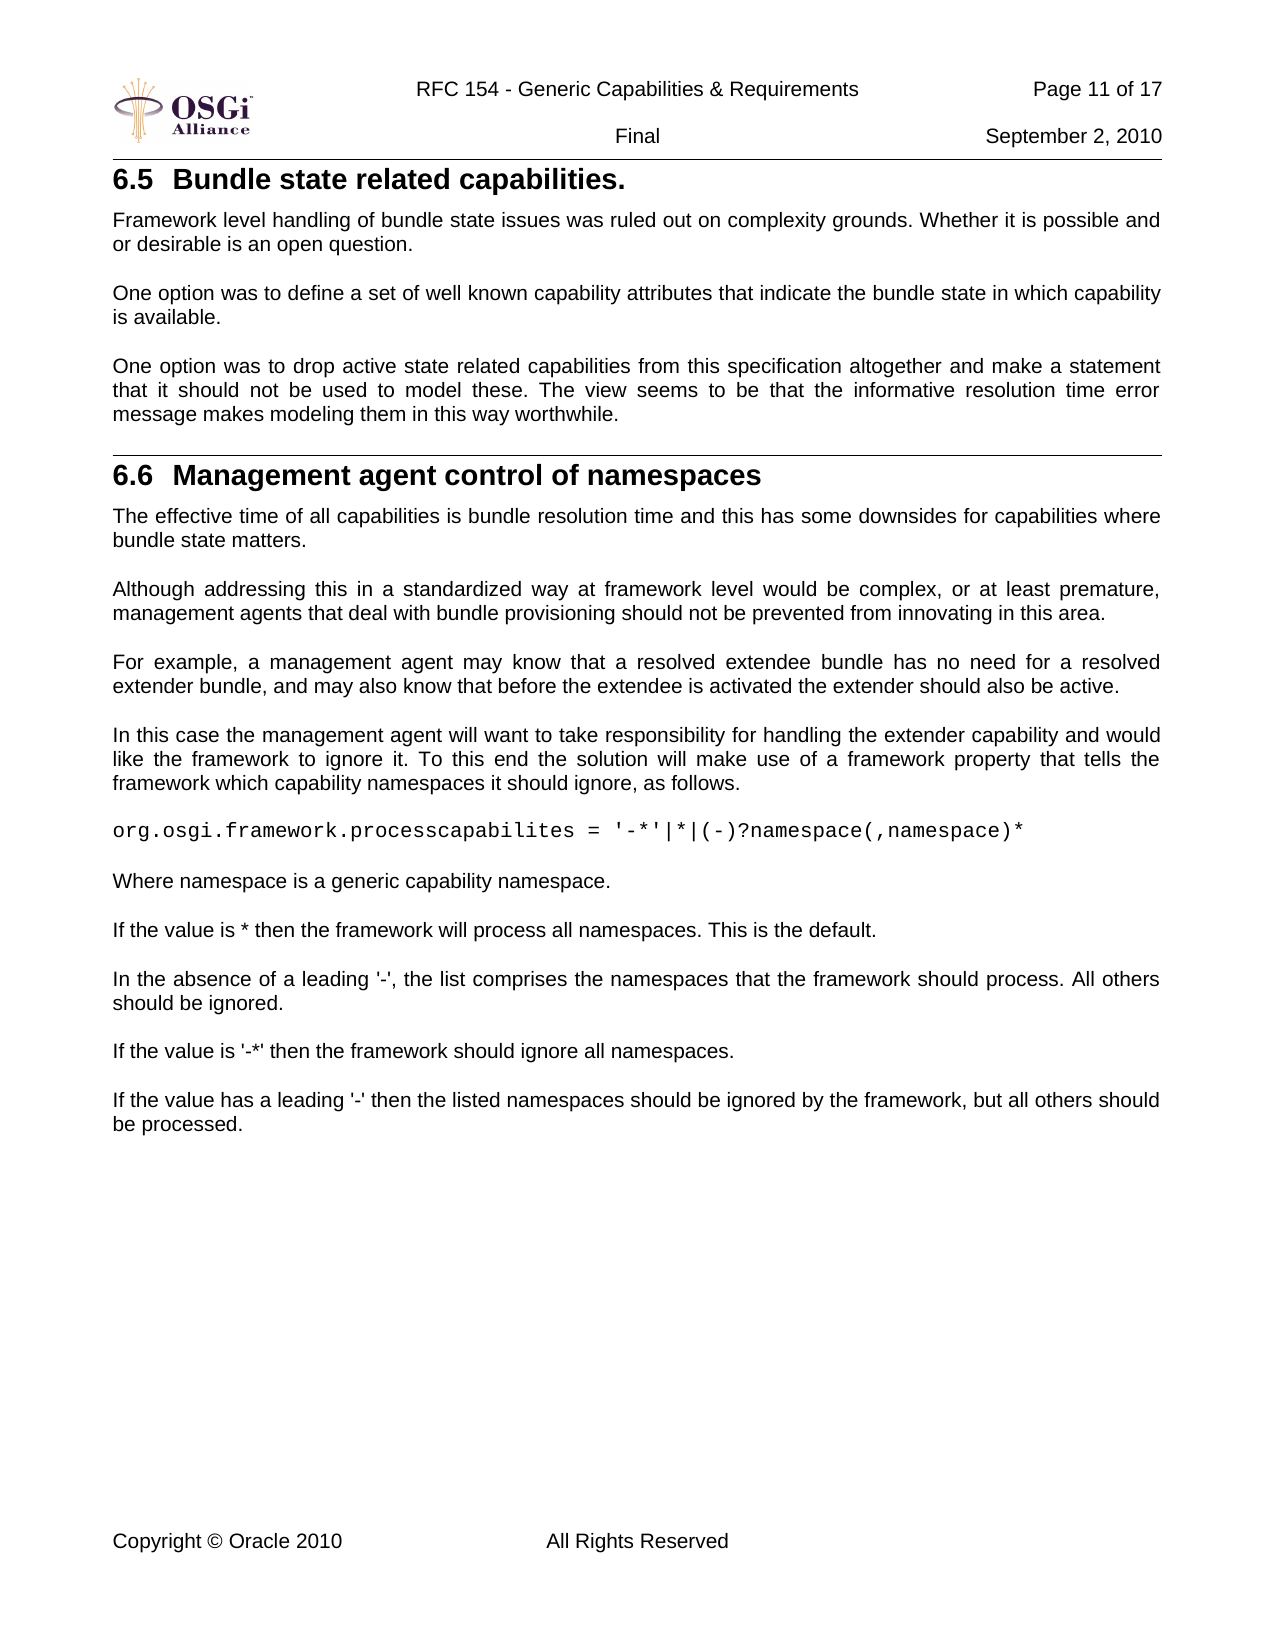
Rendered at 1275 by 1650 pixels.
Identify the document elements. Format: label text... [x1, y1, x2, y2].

text In the absence of a leading '-', the list comprises the namespaces that the framework should process. All others should be ignored. [112, 966, 1162, 1014]
subtitle Management agent control of namespaces [112, 456, 1162, 492]
text One option was to drop active state related capabilities from this specification altogether and make a statement that it should not be used to model these. The view seems to be that the informative resolution time error message makes modeling them in this way worthwhile. [112, 354, 1162, 426]
text Where namespace is a generic capability namespace. [112, 868, 1162, 892]
text In this case the management agent will want to take responsibility for handling the extender capability and would like the framework to ignore it. To this end the solution will make use of a framework property that tells the framework which capability namespaces it should ignore, as follows. [112, 723, 1162, 795]
text Framework level handling of bundle state issues was ruled out on complexity grounds. Whether it is possible and or desirable is an open question. [112, 208, 1162, 256]
text If the value is * then the framework will process all namespaces. This is the default. [112, 917, 1162, 941]
picture [114, 78, 254, 143]
text If the value is '-*' then the framework should ignore all namespaces. [112, 1039, 1162, 1063]
text The effective time of all capabilities is bundle resolution time and this has some downsides for capabilities where bundle state matters. [112, 504, 1162, 552]
text One option was to define a set of well known capability attributes that indicate the bundle state in which capability is available. [112, 281, 1162, 329]
subtitle Bundle state related capabilities. [112, 160, 1162, 196]
text If the value has a leading '-' then the listed namespaces should be ignored by the framework, but all others should be processed. [112, 1088, 1162, 1136]
text org.osgi.framework.processcapabilites = '-*'|*|(-)?namespace(,namespace)* [112, 820, 1162, 843]
text For example, a management agent may know that a resolved extendee bundle has no need for a resolved extender bundle, and may also know that before the extendee is activated the extender should also be active. [112, 650, 1162, 698]
text Although addressing this in a standardized way at framework level would be complex, or at least premature, management agents that deal with bundle provisioning should not be prevented from innovating in this area. [112, 577, 1162, 625]
